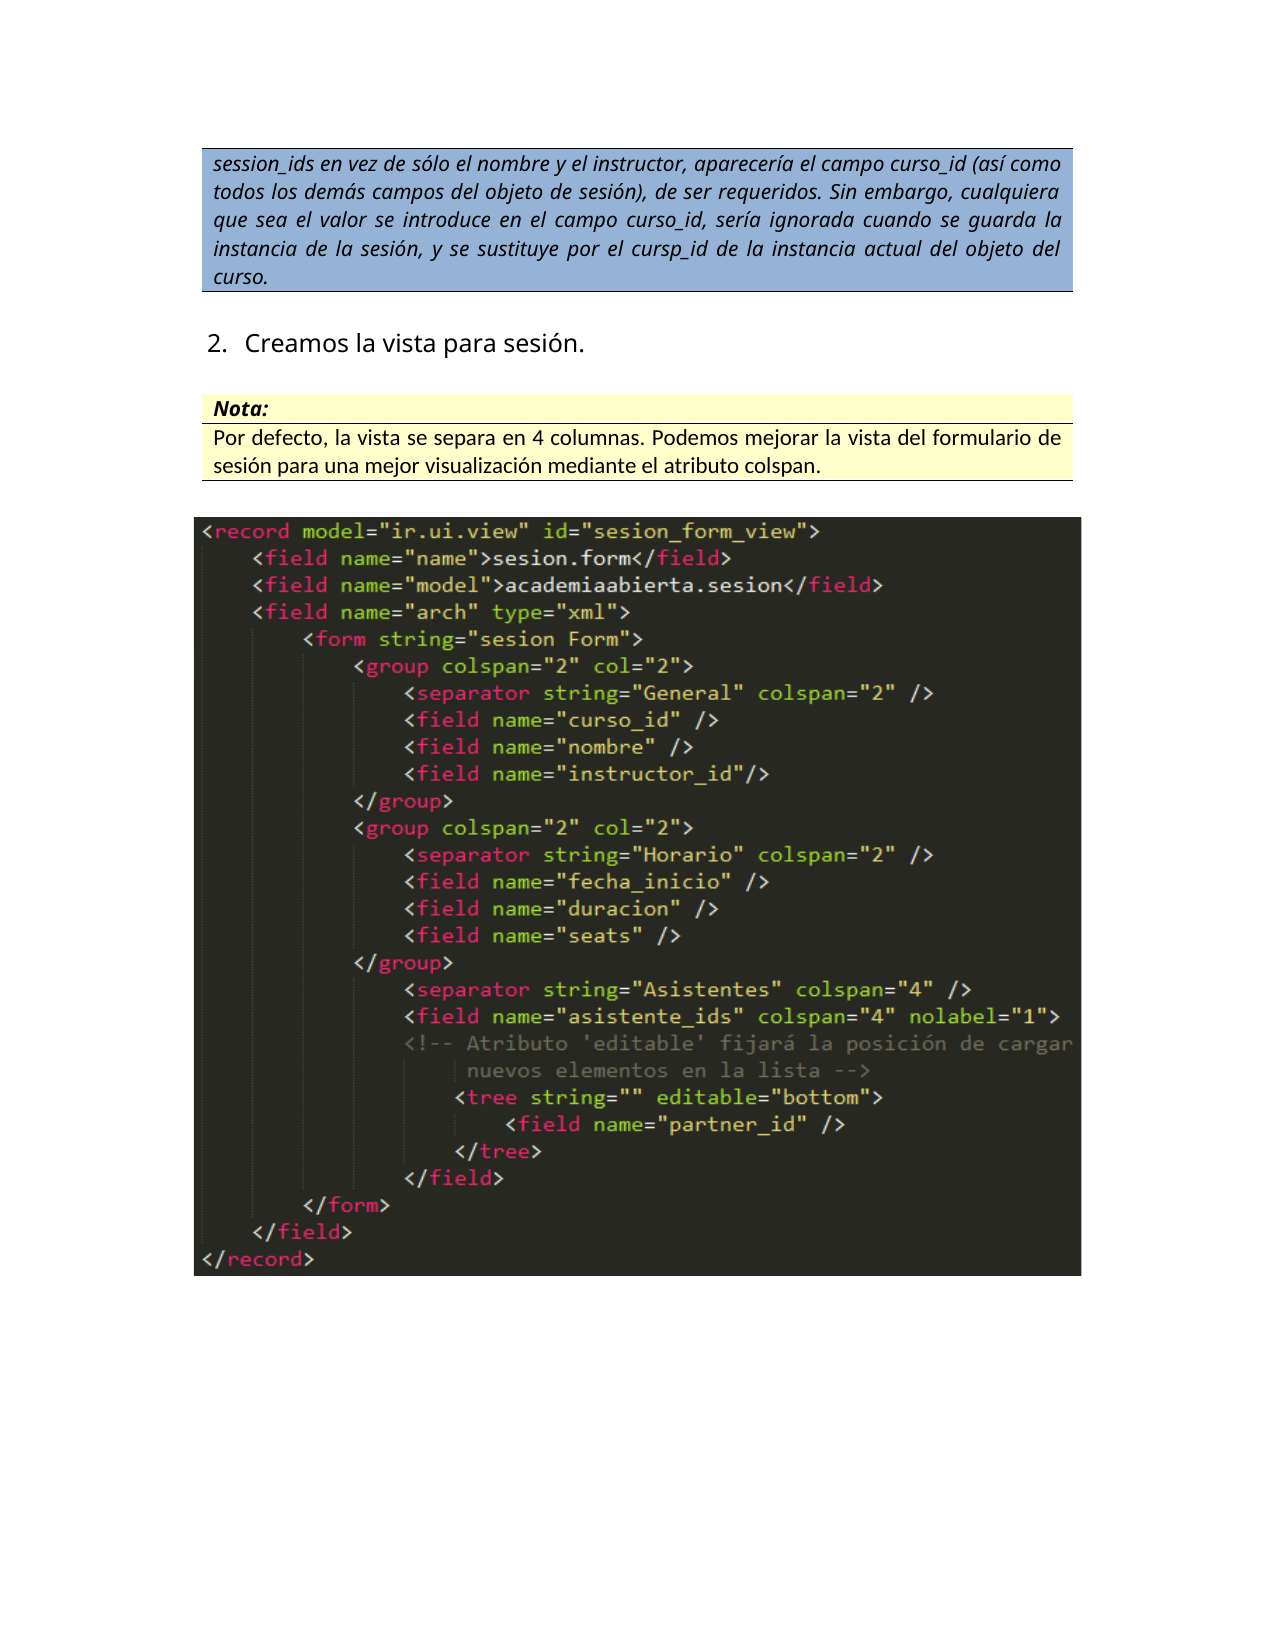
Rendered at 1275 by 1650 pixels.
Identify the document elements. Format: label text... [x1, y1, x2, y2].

list Creamos la vista para sesión. [207, 326, 1098, 360]
table_header Nota: [202, 394, 1073, 422]
table_cell session_ids en vez de sólo el nombre y el instructor, aparecería el campo curso_id (así como todos los demás campos del objeto de sesión), de ser requeridos. Sin embargo, cualquiera que sea el valor se introduce en el campo curso_id, sería ignorada cuando se guarda la instancia de la sesión, y se sustituye por el cursp_id de la instancia actual del objeto del curso. [202, 149, 1073, 291]
picture [193, 517, 1082, 1276]
table_cell Por defecto, la vista se separa en 4 columnas. Podemos mejorar la vista del formulario de sesión para una mejor visualización mediante el atributo colspan. [202, 424, 1073, 479]
